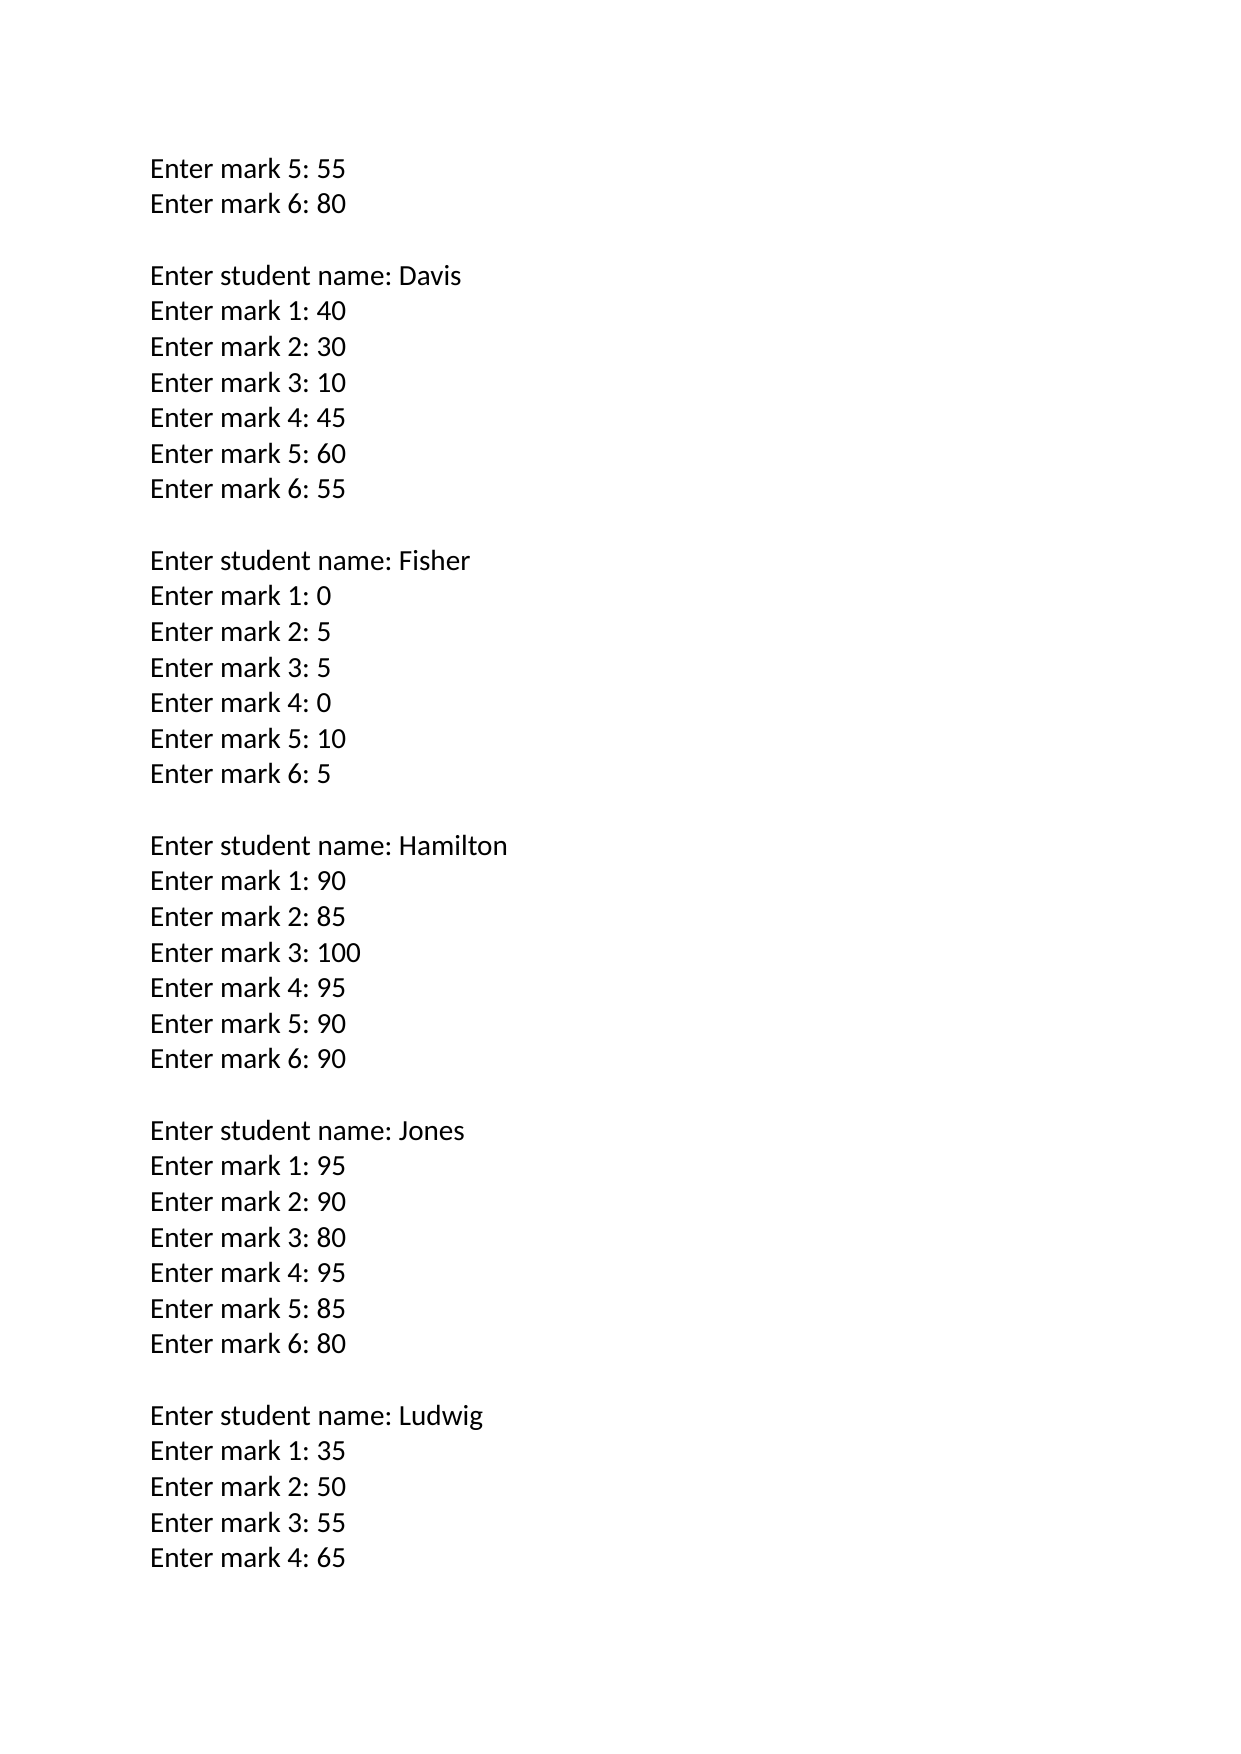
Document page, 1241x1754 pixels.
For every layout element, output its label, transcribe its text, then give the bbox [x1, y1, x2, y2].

text Enter mark 2: 90 [150, 1183, 1090, 1219]
text Enter mark 6: 55 [150, 471, 1090, 506]
text Enter mark 1: 95 [150, 1147, 1090, 1183]
text Enter mark 1: 90 [150, 862, 1090, 898]
text Enter mark 2: 30 [150, 328, 1090, 364]
text Enter mark 3: 10 [150, 364, 1090, 399]
text Enter student name: Ludwig [150, 1397, 1090, 1432]
text Enter mark 5: 85 [150, 1290, 1090, 1326]
text Enter mark 5: 10 [150, 720, 1090, 756]
text Enter mark 5: 55 [150, 150, 1090, 186]
text Enter mark 1: 0 [150, 577, 1090, 613]
text Enter mark 2: 85 [150, 898, 1090, 934]
text Enter mark 4: 65 [150, 1539, 1090, 1575]
text Enter mark 4: 45 [150, 399, 1090, 435]
text Enter mark 6: 80 [150, 1326, 1090, 1361]
text Enter mark 2: 50 [150, 1468, 1090, 1504]
text Enter mark 4: 95 [150, 969, 1090, 1005]
text Enter mark 3: 80 [150, 1219, 1090, 1254]
text Enter mark 1: 35 [150, 1432, 1090, 1468]
text Enter student name: Jones [150, 1112, 1090, 1147]
text Enter mark 5: 60 [150, 435, 1090, 471]
text Enter student name: Fisher [150, 542, 1090, 577]
text Enter mark 6: 90 [150, 1041, 1090, 1076]
text Enter mark 1: 40 [150, 292, 1090, 328]
text Enter student name: Davis [150, 257, 1090, 292]
text Enter mark 3: 55 [150, 1504, 1090, 1539]
text Enter mark 3: 5 [150, 649, 1090, 684]
text Enter mark 2: 5 [150, 613, 1090, 649]
text Enter mark 4: 0 [150, 684, 1090, 720]
text Enter mark 3: 100 [150, 934, 1090, 969]
text Enter mark 4: 95 [150, 1254, 1090, 1290]
text Enter mark 5: 90 [150, 1005, 1090, 1041]
text Enter student name: Hamilton [150, 827, 1090, 862]
text Enter mark 6: 80 [150, 186, 1090, 221]
text Enter mark 6: 5 [150, 756, 1090, 791]
